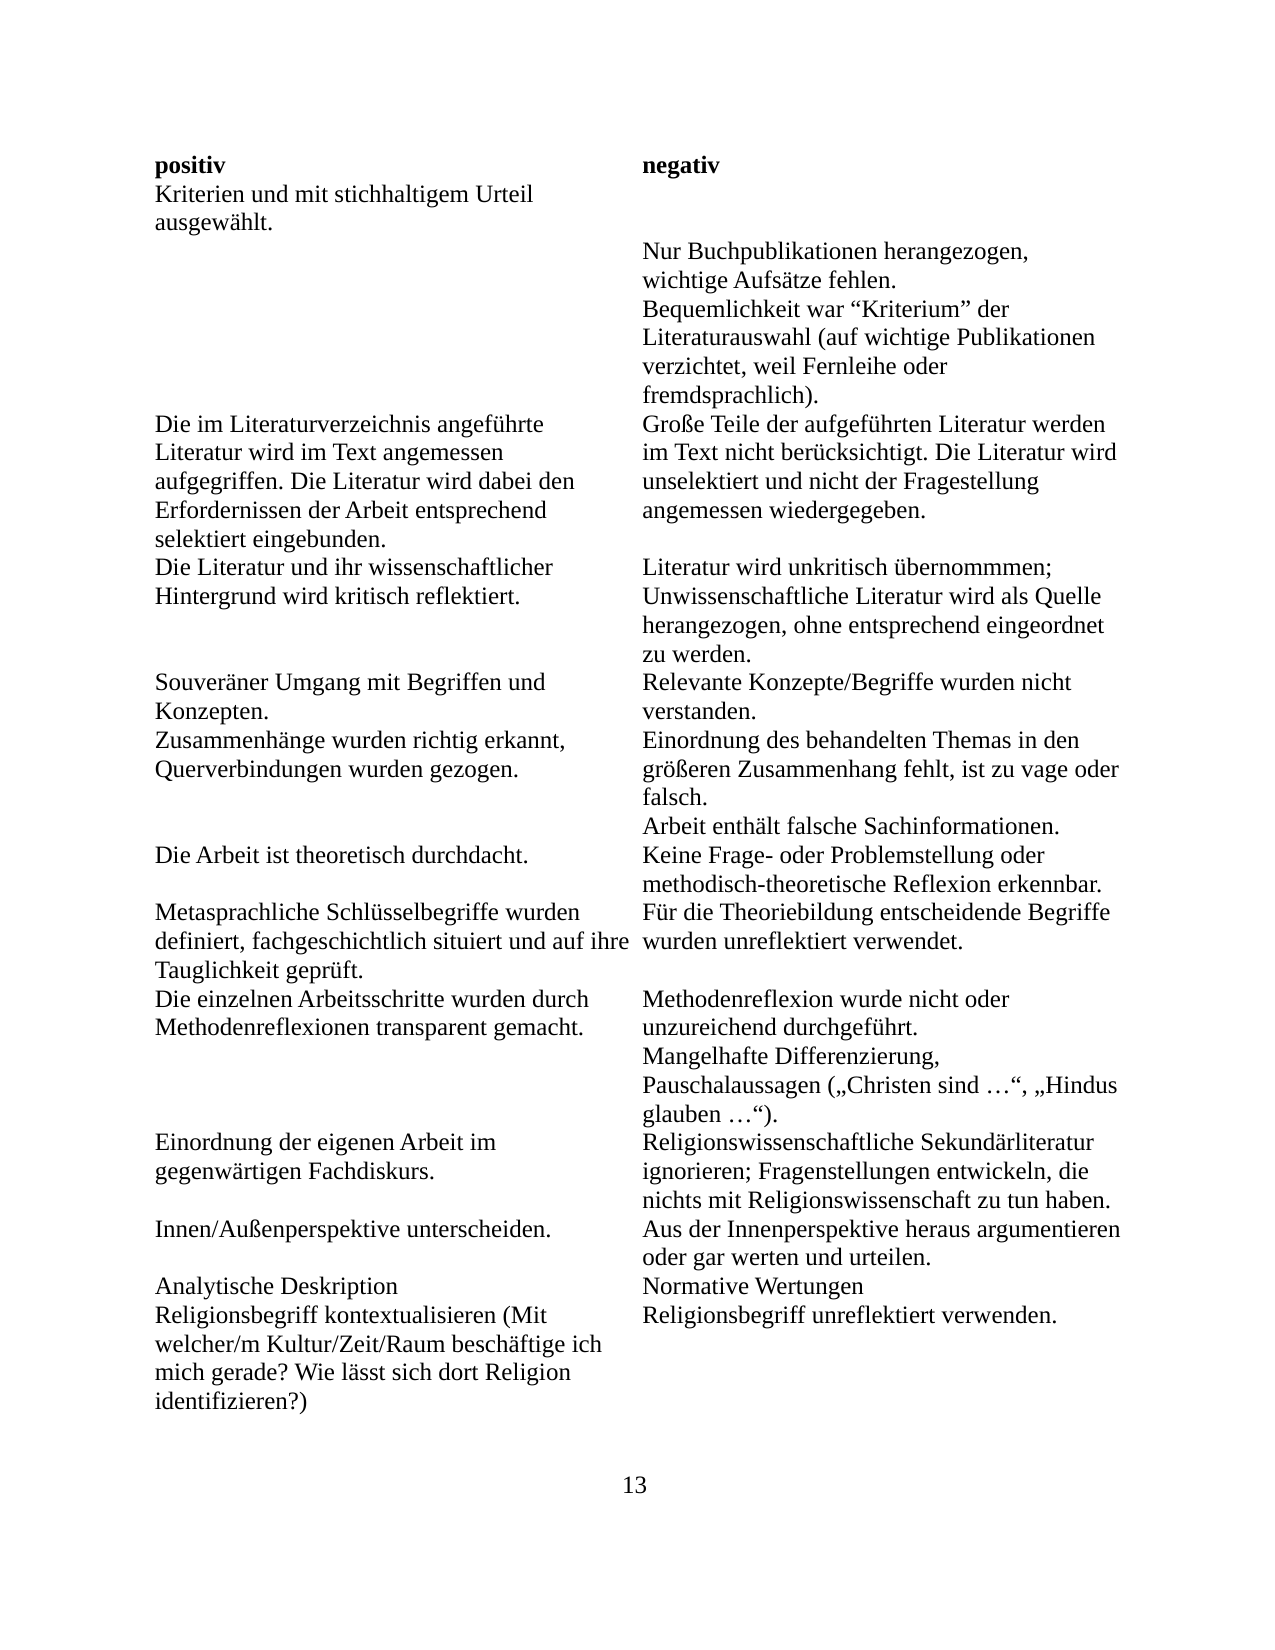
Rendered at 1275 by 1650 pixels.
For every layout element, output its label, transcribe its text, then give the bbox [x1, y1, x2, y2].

table_cell Literatur wird unkritisch übernommmen; Unwissenschaftliche Literatur wird als Quelle herangezogen, ohne entsprechend eingeordnet zu werden. [638, 553, 1125, 667]
table_cell Die Arbeit ist theoretisch durchdacht. [150, 840, 637, 897]
table_cell [150, 811, 637, 840]
table_cell Die einzelnen Arbeitsschritte wurden durch Methodenreflexionen transparent gemacht. [150, 984, 637, 1041]
table_cell Nur Buchpublikationen herangezogen, wichtige Aufsätze fehlen. [638, 236, 1125, 294]
table_cell Innen/​Außenperspektive unterscheiden. [150, 1214, 637, 1271]
table_cell [150, 236, 637, 294]
table_cell Religionswissenschaftliche Sekundärliteratur ignorieren; Fragenstellungen entwickeln, die nichts mit Religionswissenschaft zu tun haben. [638, 1128, 1125, 1214]
table_cell [638, 179, 1125, 236]
table_cell Einordnung der eigenen Arbeit im gegenwärtigen Fachdiskurs. [150, 1128, 637, 1214]
table_cell Mangelhafte Differenzierung, Pauschalaussagen („Christen sind …“, „Hindus glauben …“). [638, 1041, 1125, 1127]
table_cell Arbeit enthält falsche Sachinformationen. [638, 811, 1125, 840]
table_cell Die im Literaturverzeichnis angeführte Literatur wird im Text angemessen aufgegriffen. Die Literatur wird dabei den Erfordernissen der Arbeit entsprechend selektiert eingebunden. [150, 409, 637, 552]
table_header positiv [150, 150, 637, 179]
table_cell [150, 1041, 637, 1127]
table_cell Souveräner Umgang mit Begriffen und Konzepten. [150, 668, 637, 725]
table_cell Kriterien und mit stichhaltigem Urteil ausgewählt. [150, 179, 637, 236]
table_cell Für die Theoriebildung entscheidende Begriffe wurden unreflektiert verwendet. [638, 898, 1125, 984]
table_header negativ [638, 150, 1125, 179]
table_cell Metasprachliche Schlüsselbegriffe wurden definiert, fachgeschichtlich situiert und auf ihre Tauglichkeit geprüft. [150, 898, 637, 984]
table_cell Keine Frage- oder Problemstellung oder methodisch-theoretische Reflexion erkennbar. [638, 840, 1125, 897]
table_cell Große Teile der aufgeführten Literatur werden im Text nicht berücksichtigt. Die Literatur wird unselektiert und nicht der Fragestellung angemessen wiedergegeben. [638, 409, 1125, 552]
table_cell Zusammenhänge wurden richtig erkannt, Querverbindungen wurden gezogen. [150, 725, 637, 811]
table_cell Die Literatur und ihr wissenschaftlicher Hintergrund wird kritisch reflektiert. [150, 553, 637, 667]
table_cell Bequemlichkeit war “Kriterium” der Literaturauswahl (auf wichtige Publikationen verzichtet, weil Fernleihe oder fremdsprachlich). [638, 294, 1125, 409]
table_cell Religionsbegriff unreflektiert verwenden. [638, 1300, 1125, 1415]
table_cell Aus der Innenperspektive heraus argumentieren oder gar werten und urteilen. [638, 1214, 1125, 1271]
table_cell Einordnung des behandelten Themas in den größeren Zusammenhang fehlt, ist zu vage oder falsch. [638, 725, 1125, 811]
table_cell Normative Wertungen [638, 1271, 1125, 1300]
table_cell Analytische Deskription [150, 1271, 637, 1300]
table_cell [150, 294, 637, 409]
table_cell Relevante Konzepte/​Begriffe wurden nicht verstanden. [638, 668, 1125, 725]
table_cell Methodenreflexion wurde nicht oder unzureichend durchgeführt. [638, 984, 1125, 1041]
table_cell Religionsbegriff kontextualisieren (Mit welcher/m Kultur/​Zeit/​Raum beschäftige ich mich gerade? Wie lässt sich dort Religion identifizieren?) [150, 1300, 637, 1415]
